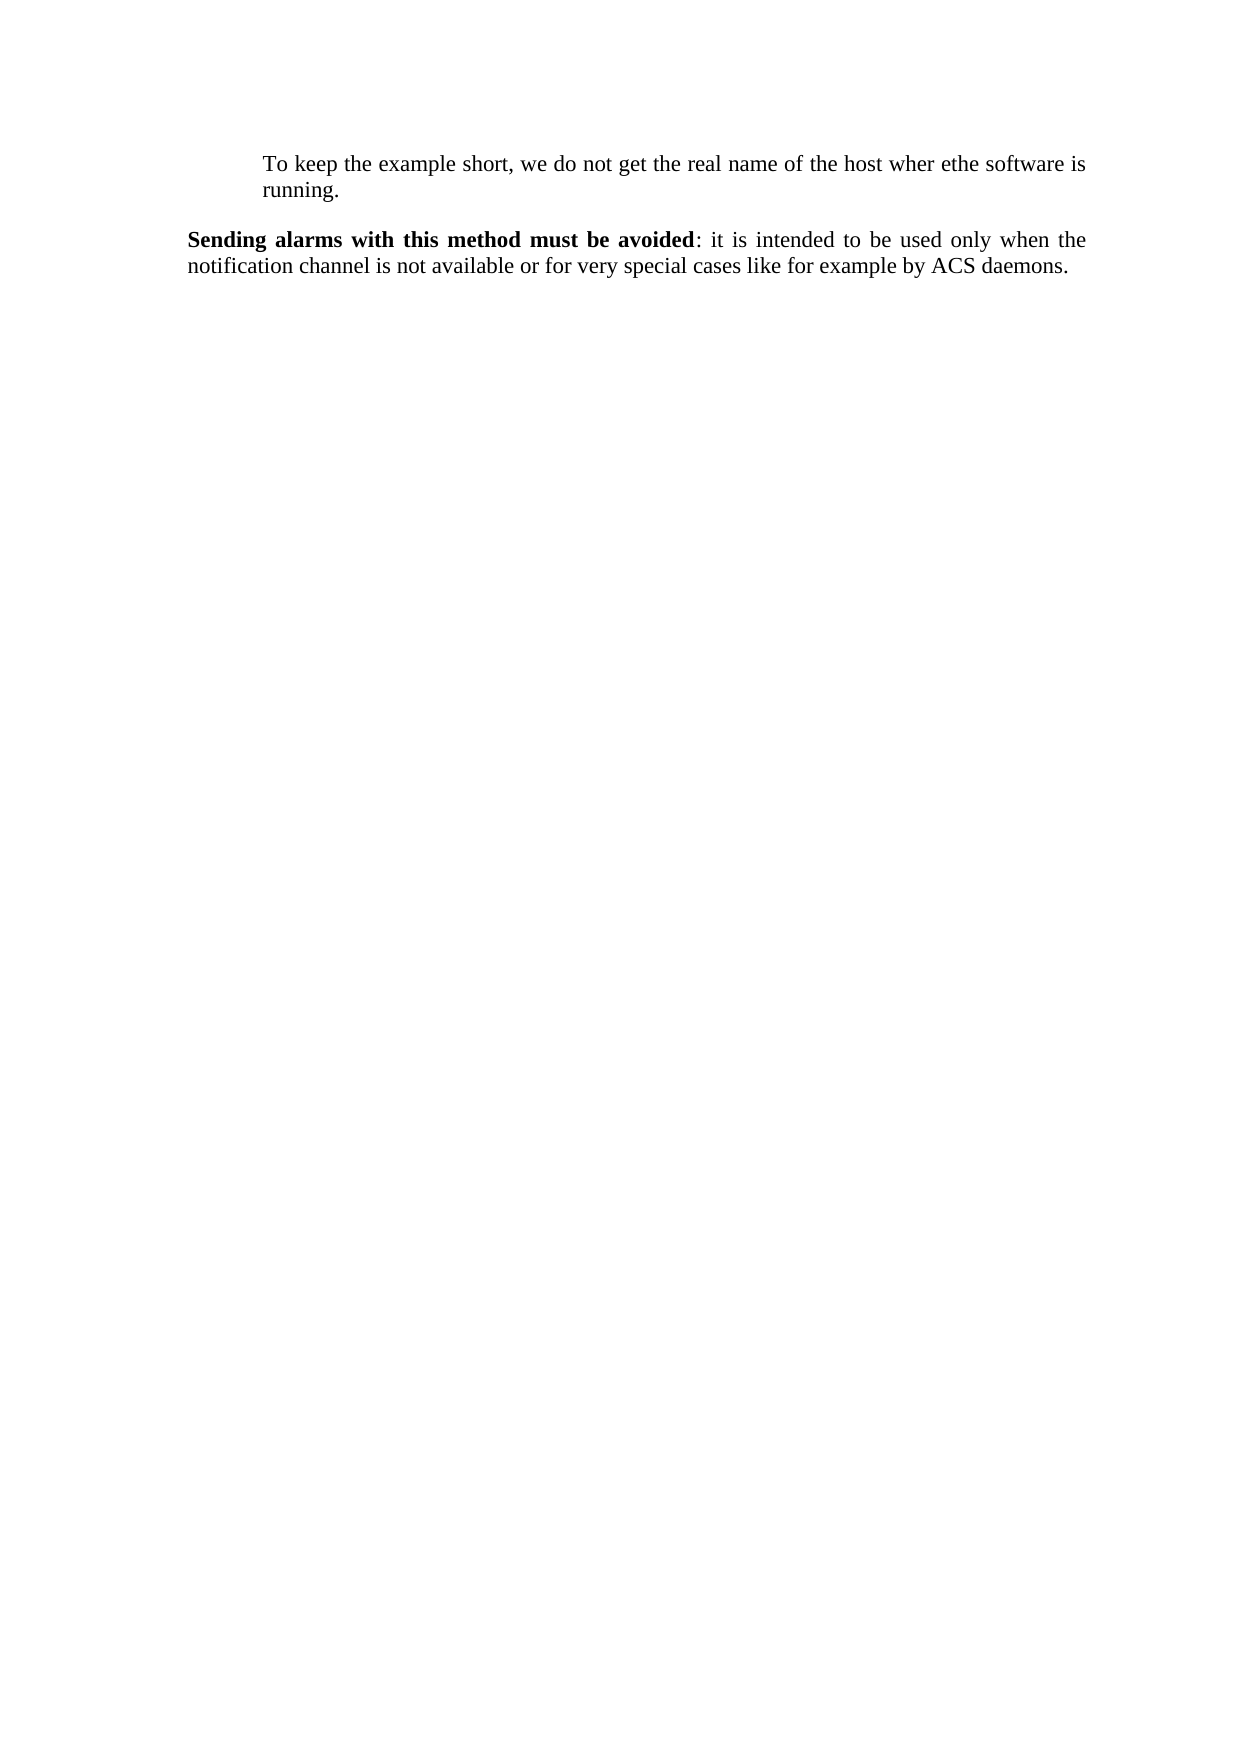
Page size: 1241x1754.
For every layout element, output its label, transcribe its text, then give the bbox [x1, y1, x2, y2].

text To keep the example short, we do not get the real name of the host wher ethe software is running. [262, 150, 1087, 203]
text Sending alarms with this method must be avoided: it is intended to be used only when the notification channel is not available or for very special cases like for example by ACS daemons. [187, 226, 1087, 278]
